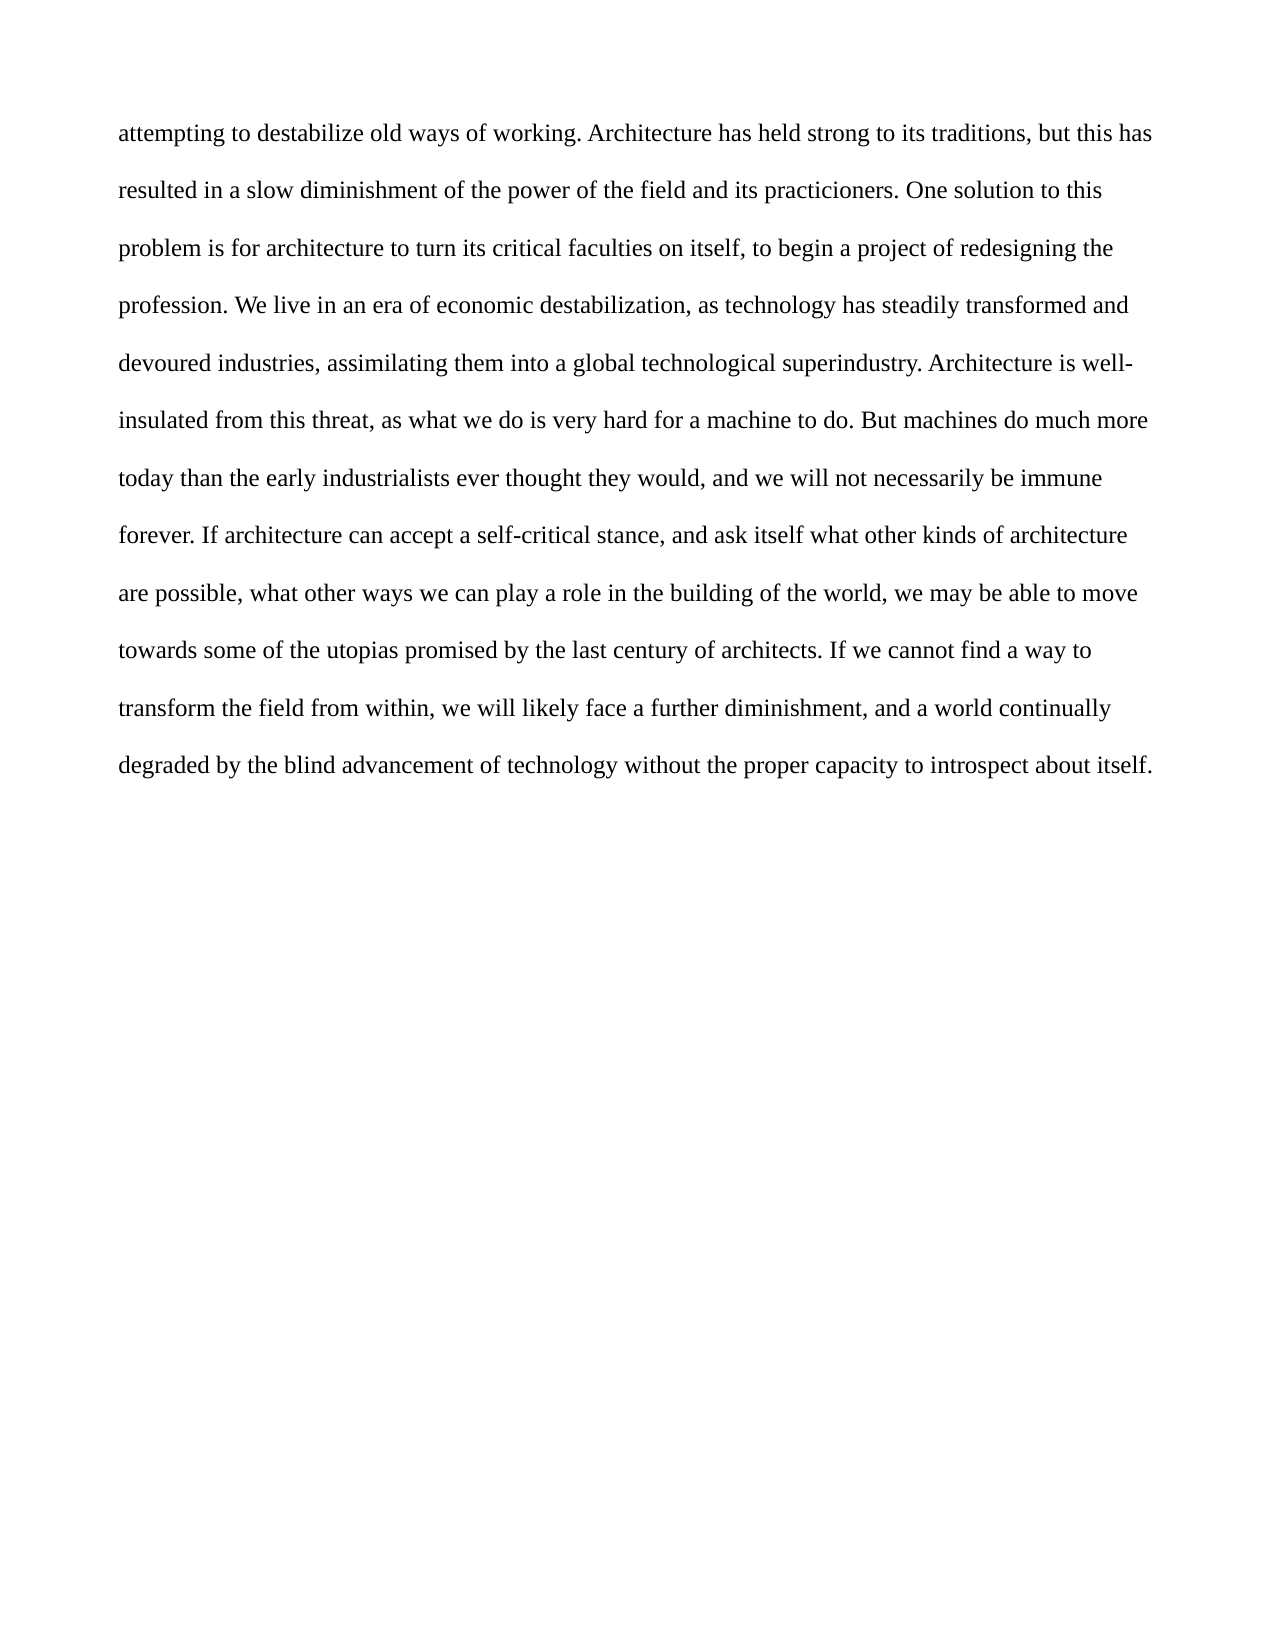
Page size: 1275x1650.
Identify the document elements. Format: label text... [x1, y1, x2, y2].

text attempting to destabilize old ways of working. Architecture has held strong to its traditions, but this has resulted in a slow diminishment of the power of the field and its practicioners. One solution to this problem is for architecture to turn its critical faculties on itself, to begin a project of redesigning the profession. We live in an era of economic destabilization, as technology has steadily transformed and devoured industries, assimilating them into a global technological superindustry. Architecture is well-insulated from this threat, as what we do is very hard for a machine to do. But machines do much more today than the early industrialists ever thought they would, and we will not necessarily be immune forever. If architecture can accept a self-critical stance, and ask itself what other kinds of architecture are possible, what other ways we can play a role in the building of the world, we may be able to move towards some of the utopias promised by the last century of architects. If we cannot find a way to transform the field from within, we will likely face a further diminishment, and a world continually degraded by the blind advancement of technology without the proper capacity to introspect about itself. [118, 118, 1157, 779]
